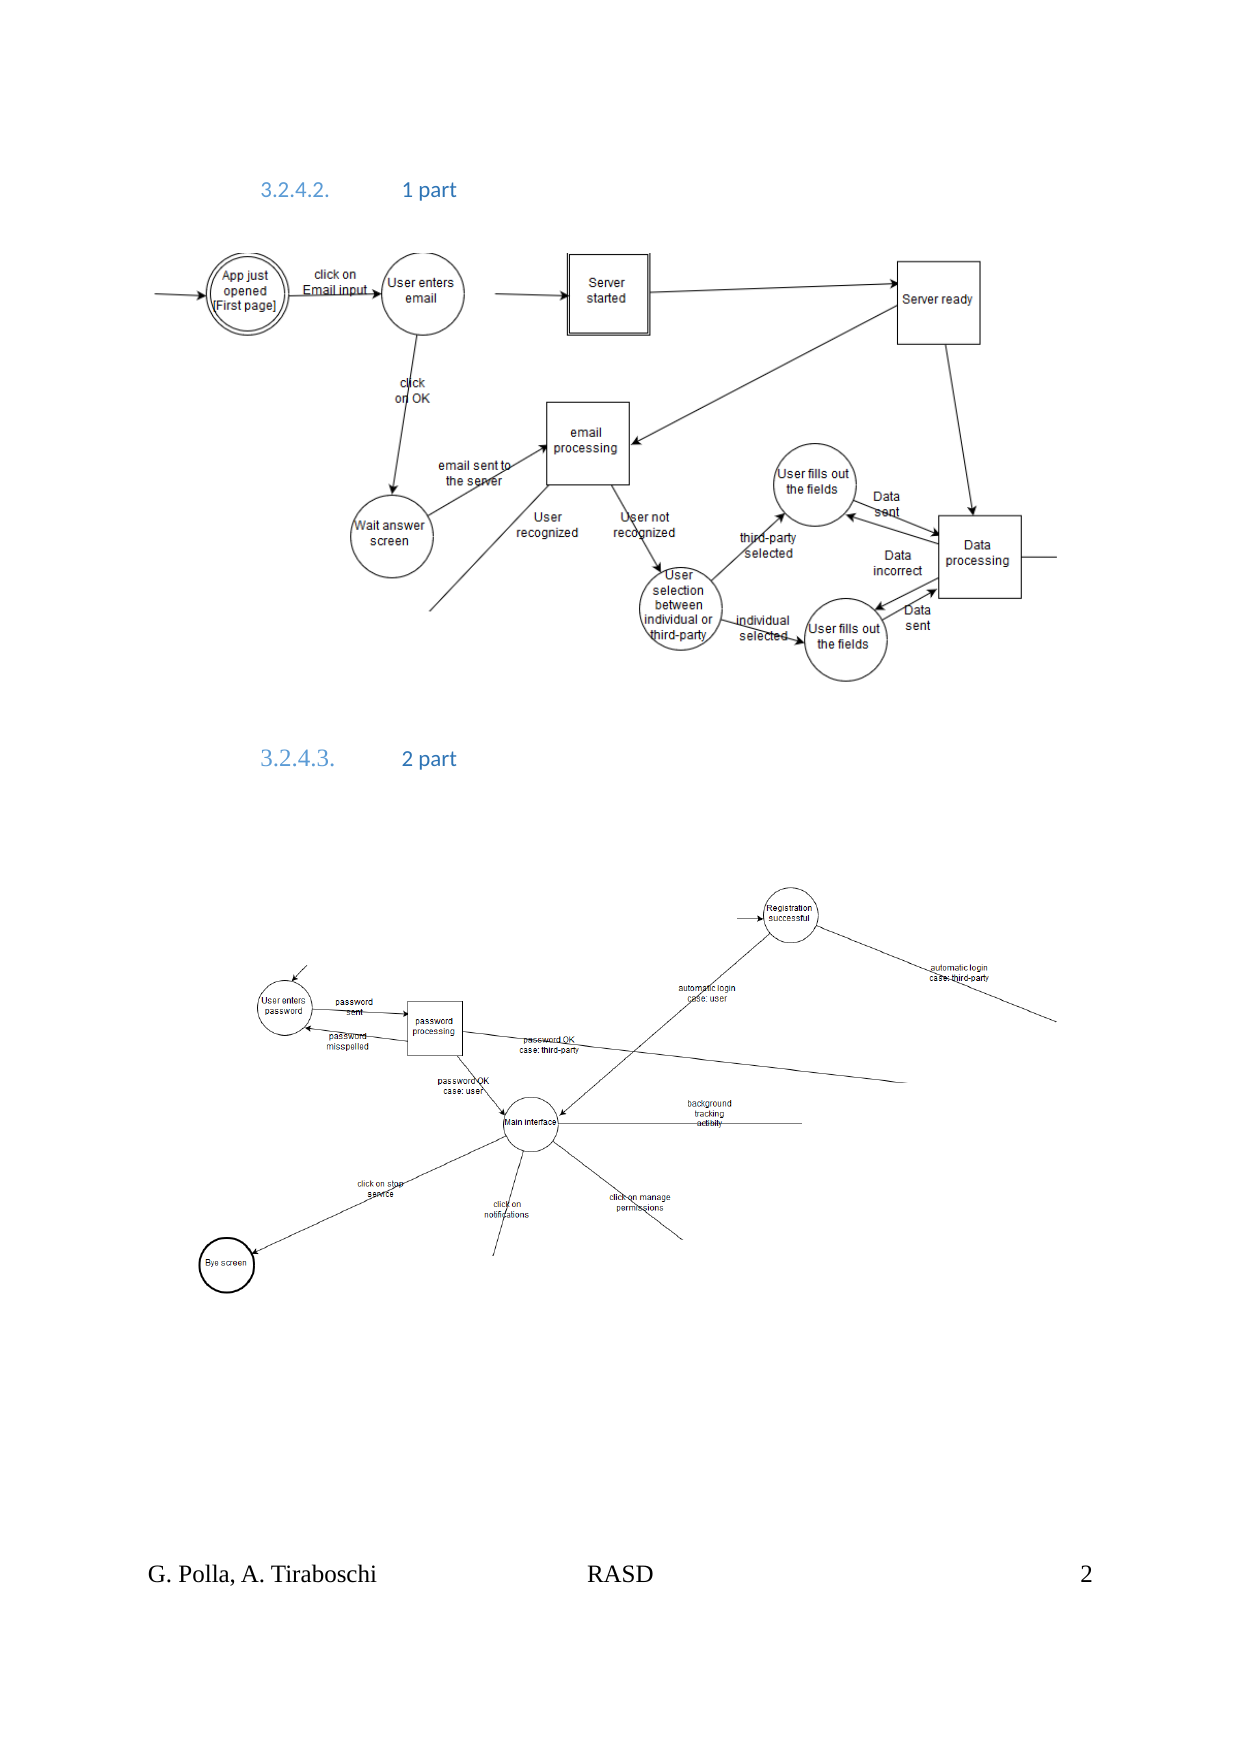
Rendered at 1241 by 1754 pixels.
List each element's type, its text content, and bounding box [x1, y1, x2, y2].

list 2 part [260, 266, 1093, 772]
list 1 part [260, 176, 1093, 204]
